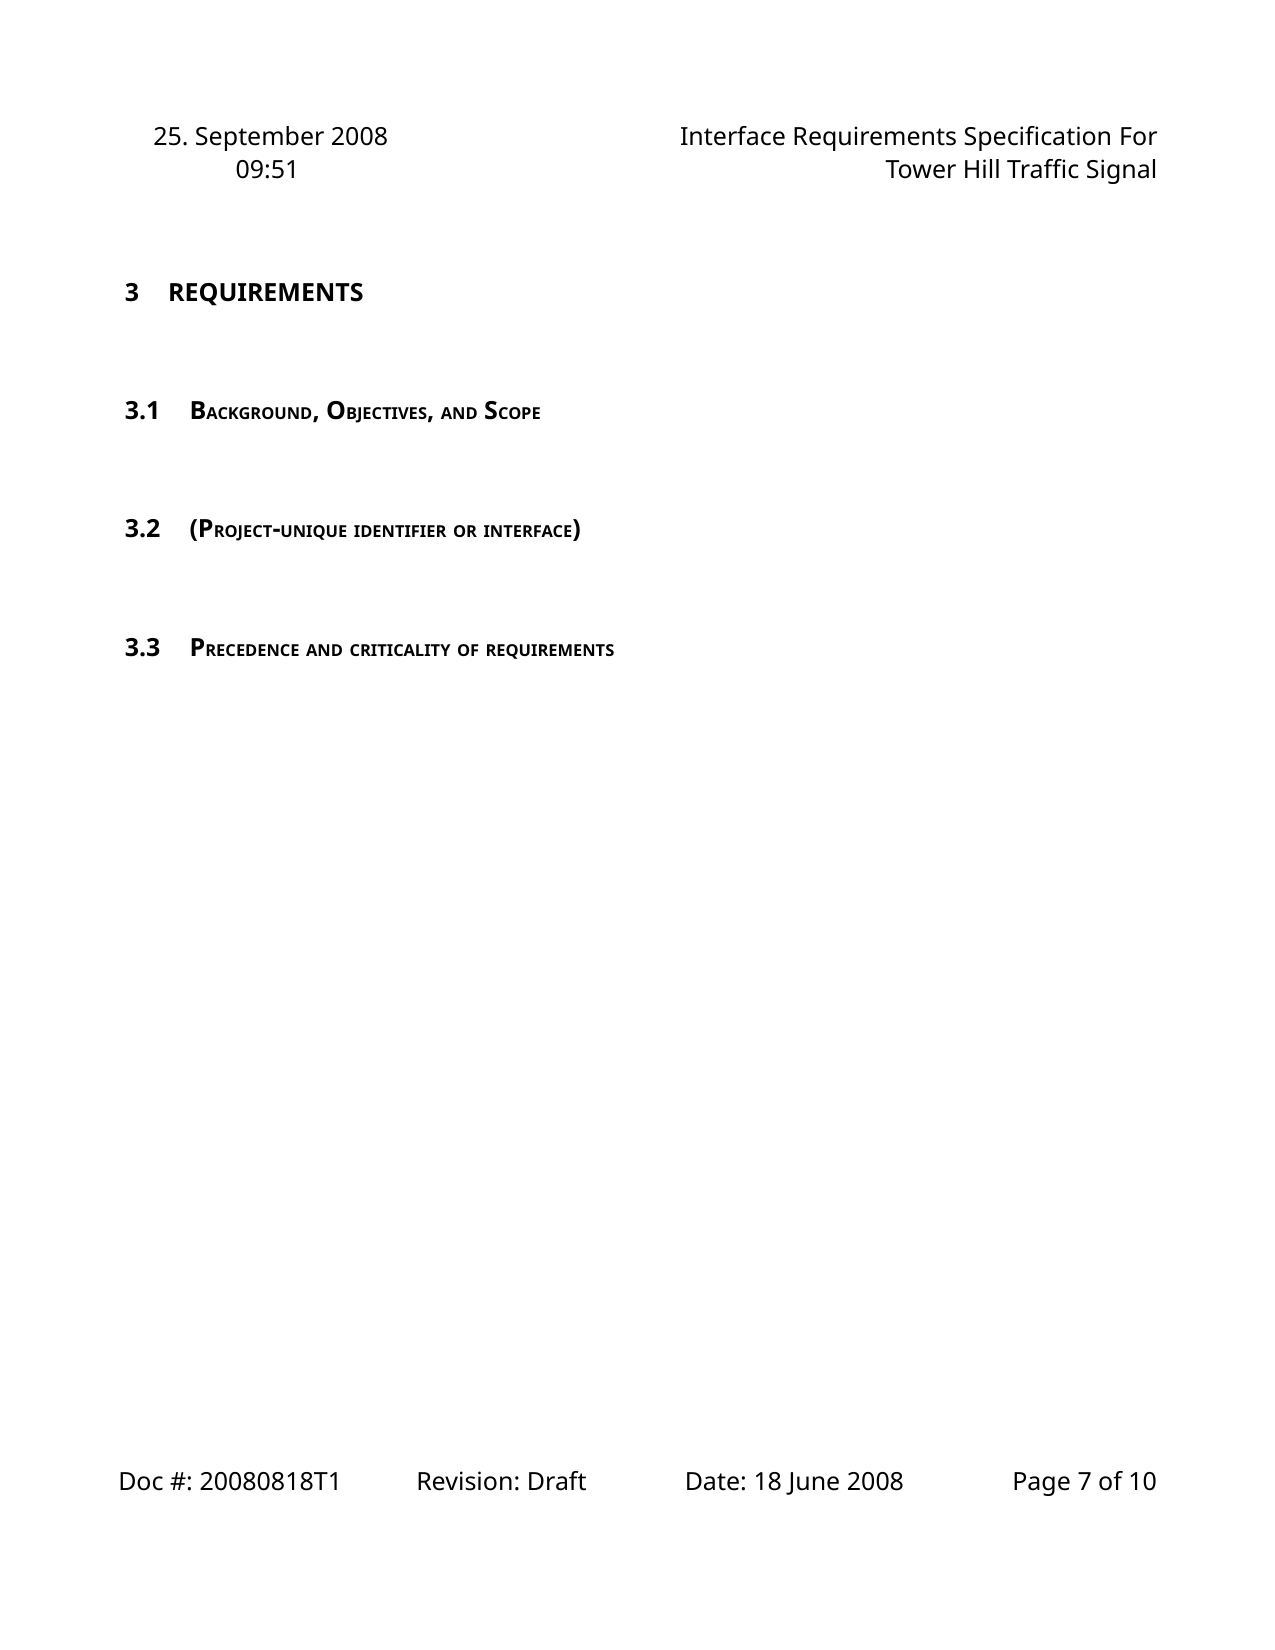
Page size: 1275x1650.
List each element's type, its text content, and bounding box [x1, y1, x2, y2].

subtitle Background, Objectives, and Scope [118, 393, 1157, 427]
subtitle Precedence and criticality of requirements [118, 629, 1157, 663]
subtitle (Project-unique identifier or interface) [118, 511, 1157, 545]
subtitle Requirements [118, 275, 1157, 309]
